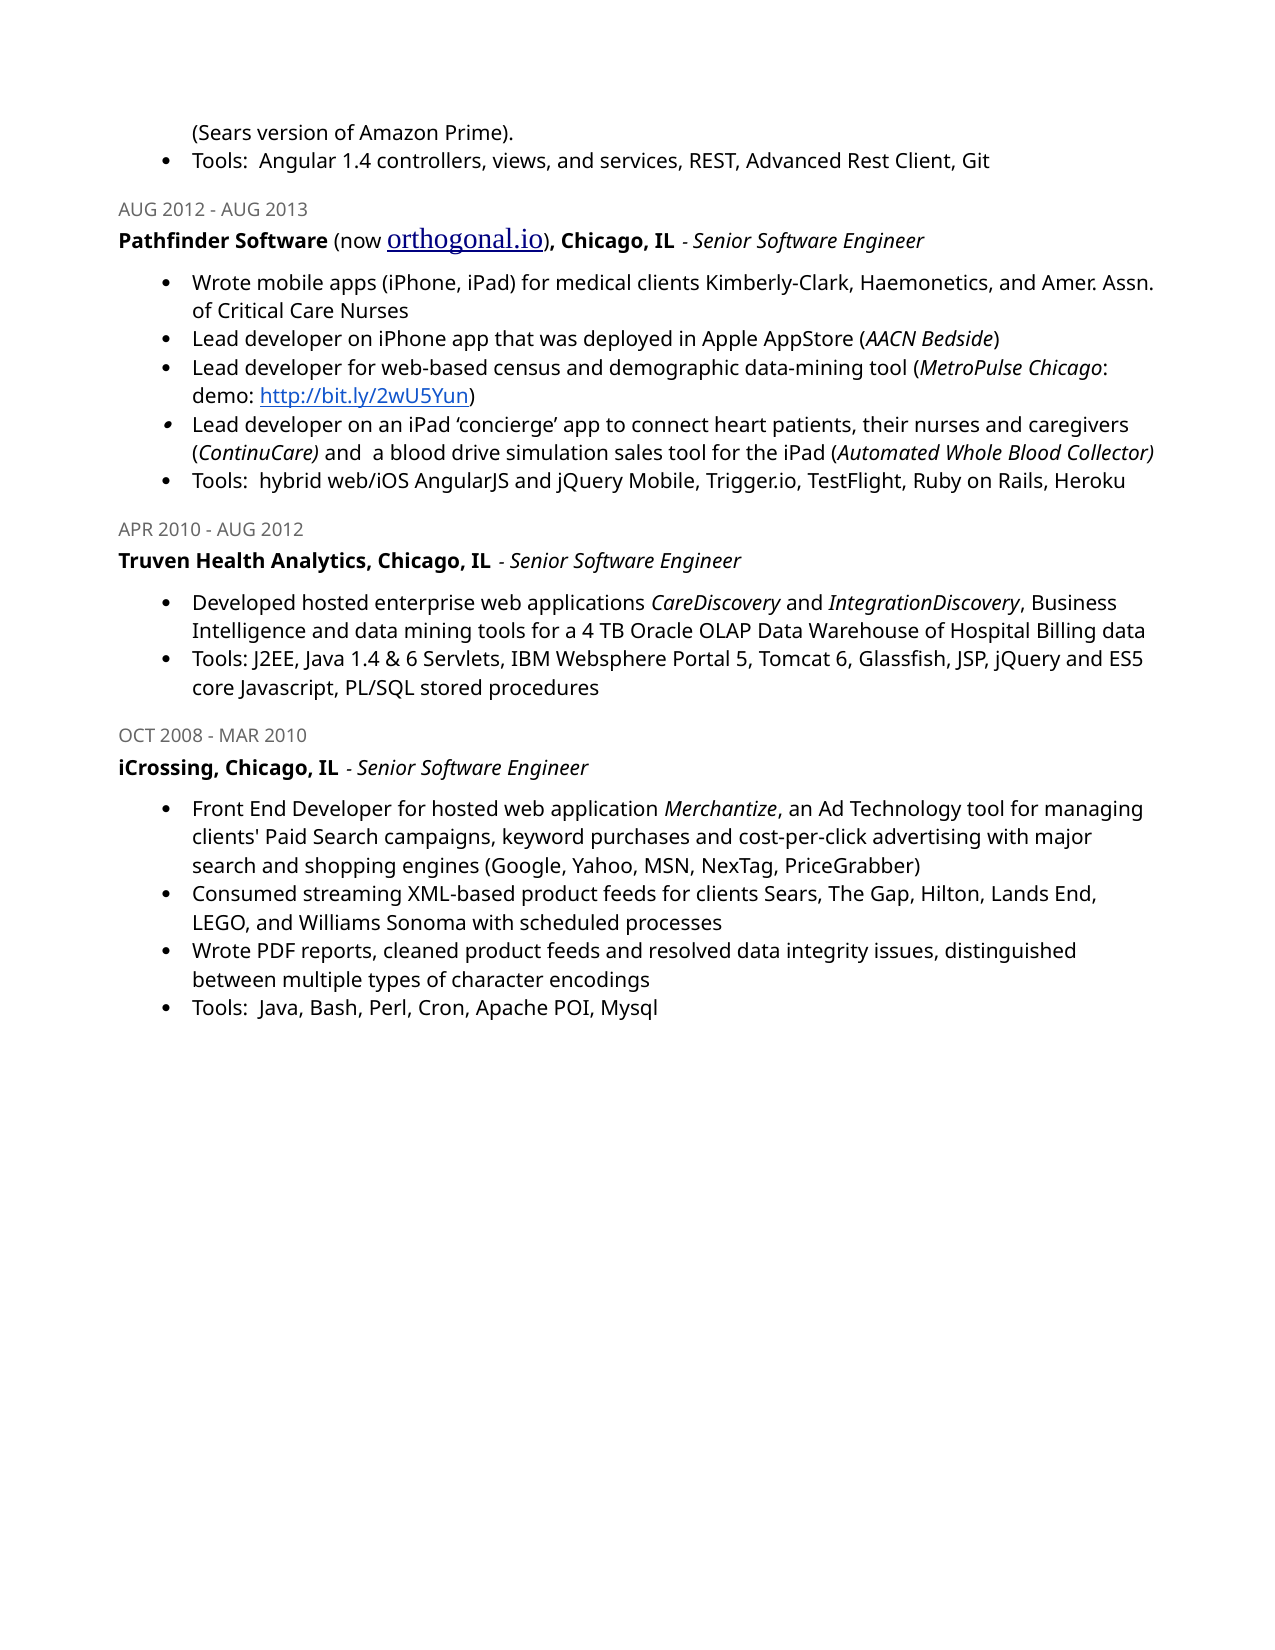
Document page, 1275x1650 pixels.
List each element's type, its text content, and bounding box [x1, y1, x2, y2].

list Wrote mobile apps (iPhone, iPad) for medical clients Kimberly-Clark, Haemonetics, and Amer. Assn. of Critical Care Nurses [162, 268, 1157, 324]
subtitle Truven Health Analytics, Chicago, IL - Senior Software Engineer [118, 541, 1157, 575]
list Front End Developer for hosted web application Merchantize, an Ad Technology tool for managing clients' Paid Search campaigns, keyword purchases and cost-per-click advertising with major search and shopping engines (Google, Yahoo, MSN, NexTag, PriceGrabber) [162, 794, 1157, 879]
subtitle AUG 2012 - AUG 2013 [118, 196, 1157, 221]
list Tools: hybrid web/iOS AngularJS and jQuery Mobile, Trigger.io, TestFlight, Ruby on Rails, Heroku [162, 467, 1157, 495]
list Consumed streaming XML-based product feeds for clients Sears, The Gap, Hilton, Lands End, LEGO, and Williams Sonoma with scheduled processes [162, 879, 1157, 936]
list Tools: Angular 1.4 controllers, views, and services, REST, Advanced Rest Client, Git [162, 147, 1157, 175]
list Wrote PDF reports, cleaned product feeds and resolved data integrity issues, distinguished between multiple types of character encodings [162, 936, 1157, 993]
list Lead developer on an iPad ‘concierge’ app to connect heart patients, their nurses and caregivers (ContinuCare) and a blood drive simulation sales tool for the iPad (Automated Whole Blood Collector) [162, 410, 1157, 467]
subtitle iCrossing, Chicago, IL - Senior Software Engineer [118, 748, 1157, 781]
list Tools: J2EE, Java 1.4 & 6 Servlets, IBM Websphere Portal 5, Tomcat 6, Glassfish, JSP, jQuery and ES5 core Javascript, PL/SQL stored procedures [162, 644, 1157, 701]
list Lead developer on iPhone app that was deployed in Apple AppStore (AACN Bedside) [162, 324, 1157, 353]
list Developed hosted enterprise web applications CareDiscovery and IntegrationDiscovery, Business Intelligence and data mining tools for a 4 TB Oracle OLAP Data Warehouse of Hospital Billing data [162, 588, 1157, 644]
subtitle APR 2010 - AUG 2012 [118, 516, 1157, 541]
list Tools: Java, Bash, Perl, Cron, Apache POI, Mysql [162, 993, 1157, 1022]
subtitle OCT 2008 - MAR 2010 [118, 722, 1157, 748]
list Lead developer for web-based census and demographic data-mining tool (MetroPulse Chicago: demo: http://bit.ly/2wU5Yun) [162, 353, 1157, 410]
list (Sears version of Amazon Prime). [162, 118, 1157, 147]
subtitle Pathfinder Software (now orthogonal.io), Chicago, IL - Senior Software Engineer [118, 221, 1157, 255]
